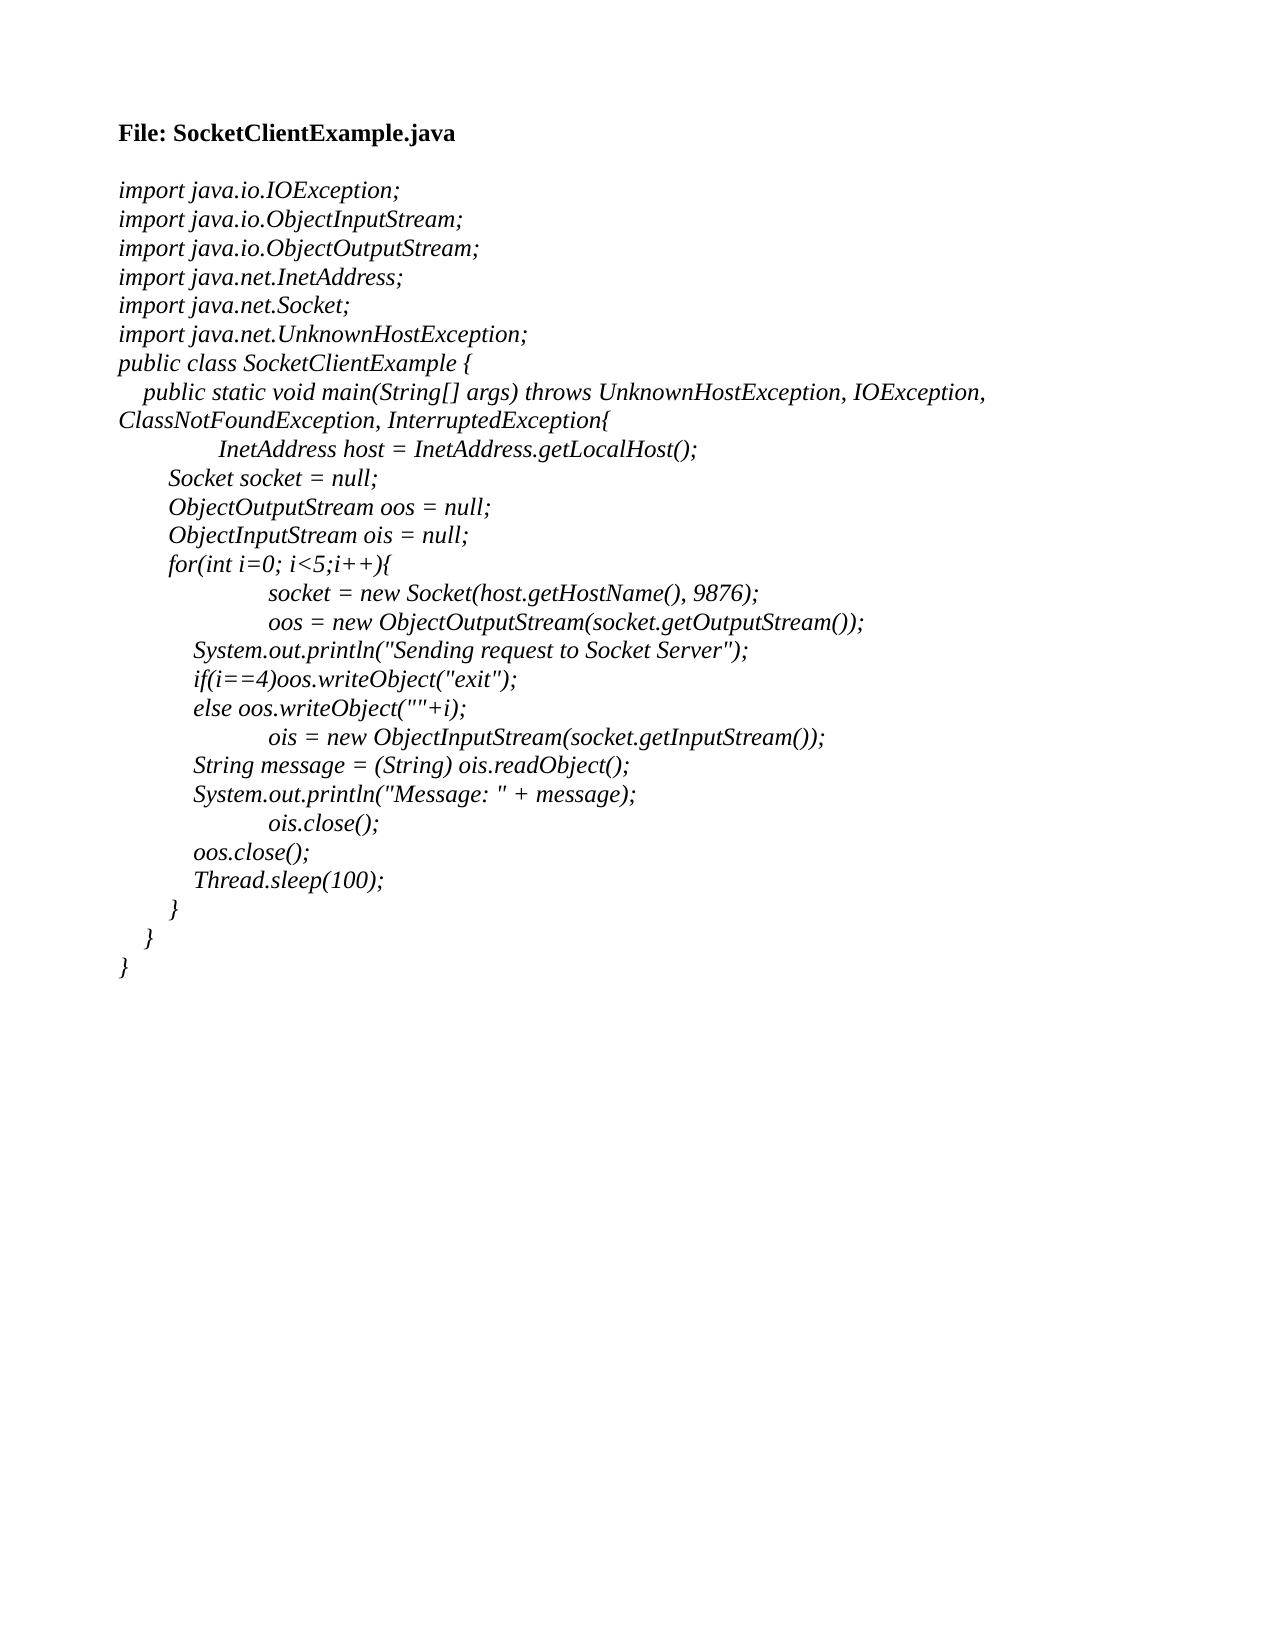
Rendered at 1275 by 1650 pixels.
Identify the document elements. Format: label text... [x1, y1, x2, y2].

text oos.close(); [118, 837, 1157, 866]
text oos = new ObjectOutputStream(socket.getOutputStream()); [118, 607, 1157, 636]
text socket = new Socket(host.getHostName(), 9876); [118, 578, 1157, 607]
text public class SocketClientExample { [118, 348, 1157, 377]
text ois = new ObjectInputStream(socket.getInputStream()); [118, 722, 1157, 751]
text ObjectInputStream ois = null; [118, 521, 1157, 549]
text System.out.println("Sending request to Socket Server"); [118, 636, 1157, 664]
text Thread.sleep(100); [118, 866, 1157, 894]
text import java.net.Socket; [118, 291, 1157, 319]
text InetAddress host = InetAddress.getLocalHost(); [118, 434, 1157, 463]
text else oos.writeObject(""+i); [118, 693, 1157, 722]
text Socket socket = null; [118, 463, 1157, 492]
text import java.io.ObjectOutputStream; [118, 233, 1157, 262]
text import java.net.InetAddress; [118, 262, 1157, 291]
text ObjectOutputStream oos = null; [118, 492, 1157, 521]
text String message = (String) ois.readObject(); [118, 751, 1157, 779]
text import java.io.IOException; [118, 176, 1157, 204]
text } [118, 923, 1157, 952]
text for(int i=0; i<5;i++){ [118, 549, 1157, 578]
text if(i==4)oos.writeObject("exit"); [118, 664, 1157, 693]
text } [118, 894, 1157, 923]
text import java.io.ObjectInputStream; [118, 204, 1157, 233]
text File: SocketClientExample.java [118, 118, 1157, 147]
text import java.net.UnknownHostException; [118, 319, 1157, 348]
text ois.close(); [118, 808, 1157, 837]
text System.out.println("Message: " + message); [118, 779, 1157, 808]
text public static void main(String[] args) throws UnknownHostException, IOException, ClassNotFoundException, InterruptedException{ [118, 377, 1157, 434]
text } [118, 952, 1157, 981]
